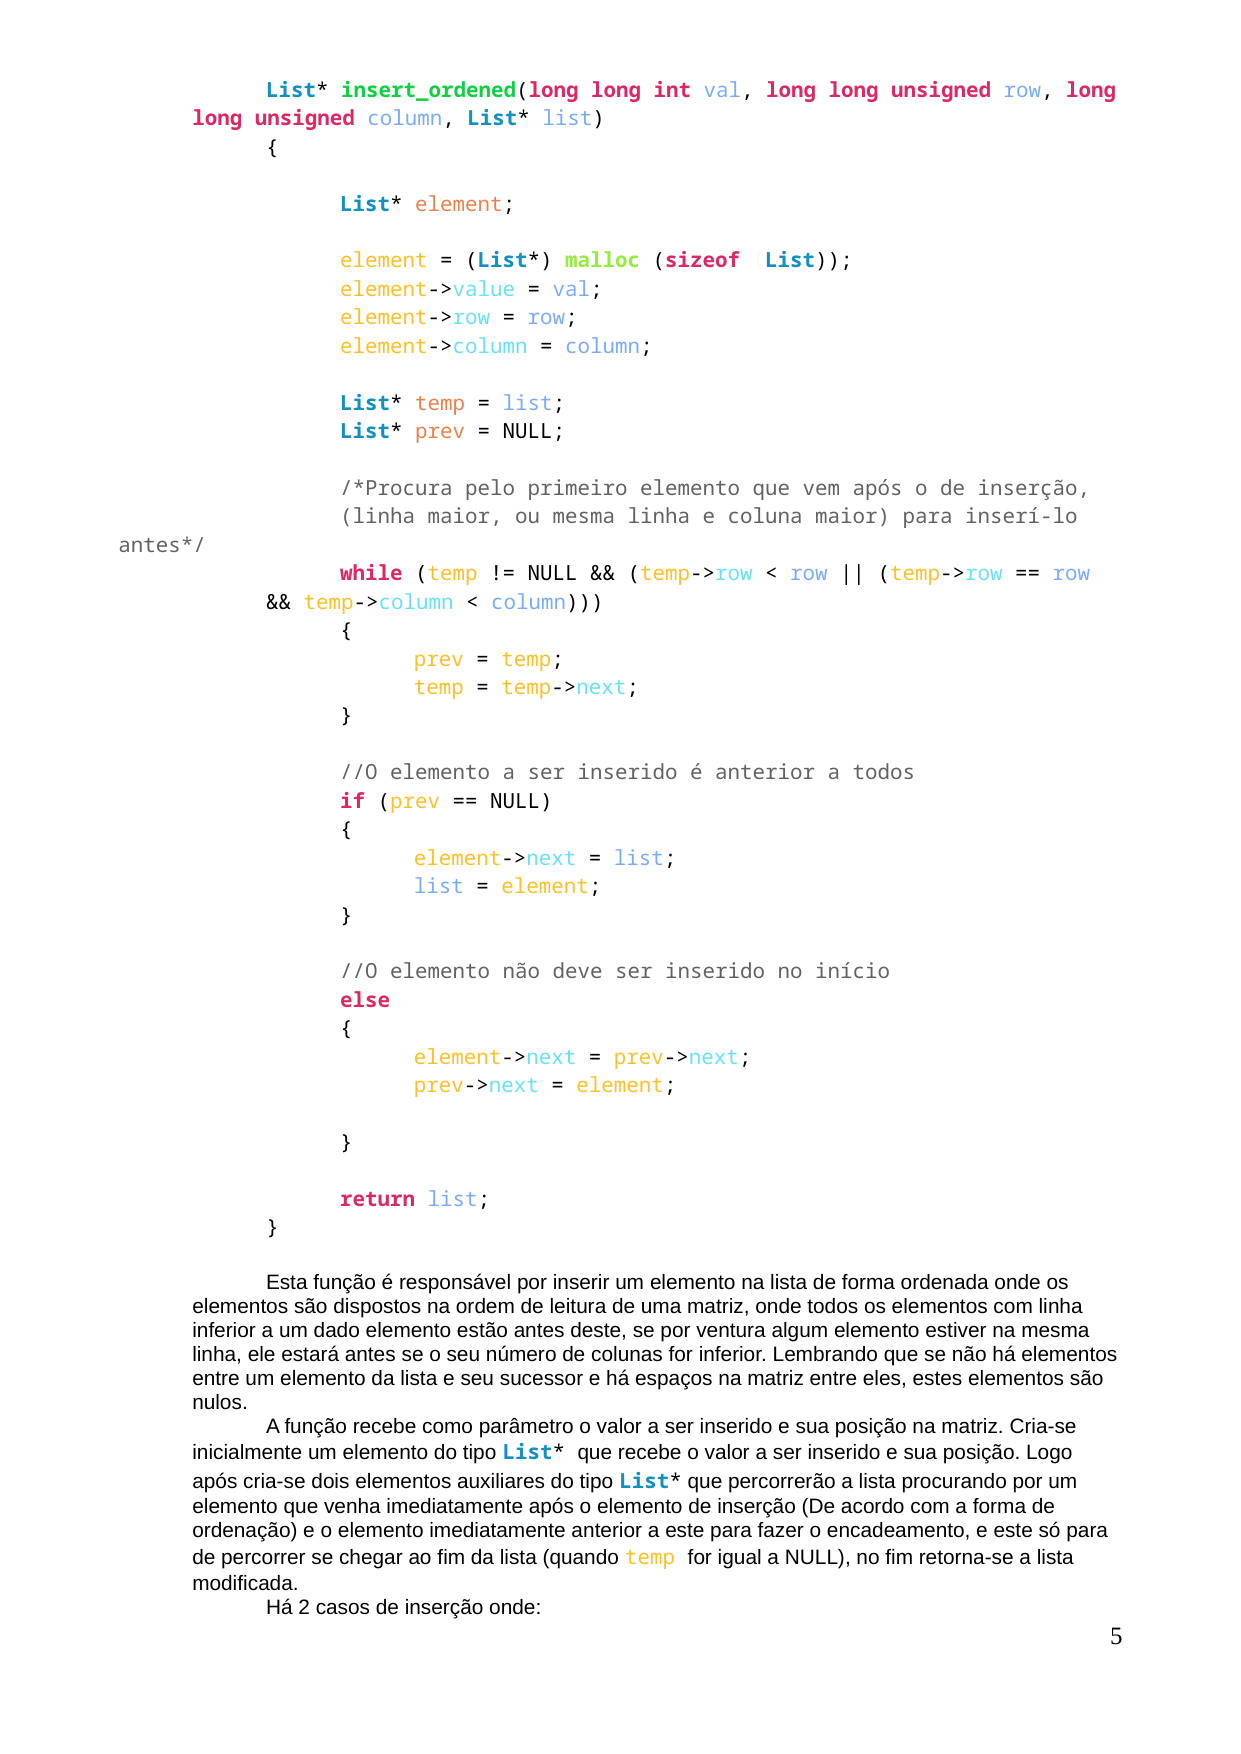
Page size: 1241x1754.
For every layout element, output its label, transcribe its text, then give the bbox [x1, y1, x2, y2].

text List* element; [118, 189, 1122, 217]
text /*Procura pelo primeiro elemento que vem após o de inserção, [118, 473, 1122, 502]
text (linha maior, ou mesma linha e coluna maior) para inserí-lo antes*/ [118, 502, 1122, 558]
text element = (List*) malloc (sizeof (List)); [118, 246, 1122, 274]
text A função recebe como parâmetro o valor a ser inserido e sua posição na matriz. Cria-se inicialmente um elemento do tipo List* que recebe o valor a ser inserido e sua posição. Logo após cria-se dois elementos auxiliares do tipo List* que percorrerão a lista procurando por um elemento que venha imediatamente após o elemento de inserção (De acordo com a forma de ordenação) e o elemento imediatamente anterior a este para fazer o encadeamento, e este só para de percorrer se chegar ao fim da lista (quando temp for igual a NULL), no fim retorna-se a lista modificada. [192, 1413, 1122, 1594]
text temp = temp->next; [118, 672, 1122, 701]
text List* temp = list; [118, 388, 1122, 416]
text List* insert_ordened(long long int val, long long unsigned row, long long unsigned column, List* list) [192, 75, 1122, 132]
text element->value = val; [118, 274, 1122, 302]
text List* prev = NULL; [118, 416, 1122, 445]
text element->row = row; [118, 302, 1122, 331]
text if (prev == NULL) [118, 786, 1122, 814]
text //O elemento não deve ser inserido no início [118, 957, 1122, 985]
text Há 2 casos de inserção onde: [192, 1594, 1122, 1618]
text { [118, 1013, 1122, 1042]
text } [118, 1127, 1122, 1156]
text { [118, 615, 1122, 644]
text element->next = list; [118, 843, 1122, 871]
text //O elemento a ser inserido é anterior a todos [118, 757, 1122, 786]
text Esta função é responsável por inserir um elemento na lista de forma ordenada onde os elementos são dispostos na ordem de leitura de uma matriz, onde todos os elementos com linha inferior a um dado elemento estão antes deste, se por ventura algum elemento estiver na mesma linha, ele estará antes se o seu número de colunas for inferior. Lembrando que se não há elementos entre um elemento da lista e seu sucessor e há espaços na matriz entre eles, estes elementos são nulos. [192, 1270, 1122, 1413]
text else [118, 985, 1122, 1013]
text while (temp != NULL && (temp->row < row || (temp->row == row && temp->column < column))) [266, 558, 1122, 615]
text { [192, 132, 1122, 160]
text { [118, 814, 1122, 843]
text element->column = column; [118, 331, 1122, 359]
text return list; [118, 1184, 1122, 1212]
text list = element; [118, 871, 1122, 900]
text } [118, 900, 1122, 928]
text prev->next = element; [118, 1070, 1122, 1099]
text prev = temp; [118, 644, 1122, 672]
text element->next = prev->next; [118, 1042, 1122, 1070]
text } [192, 1212, 1122, 1241]
text } [118, 701, 1122, 729]
